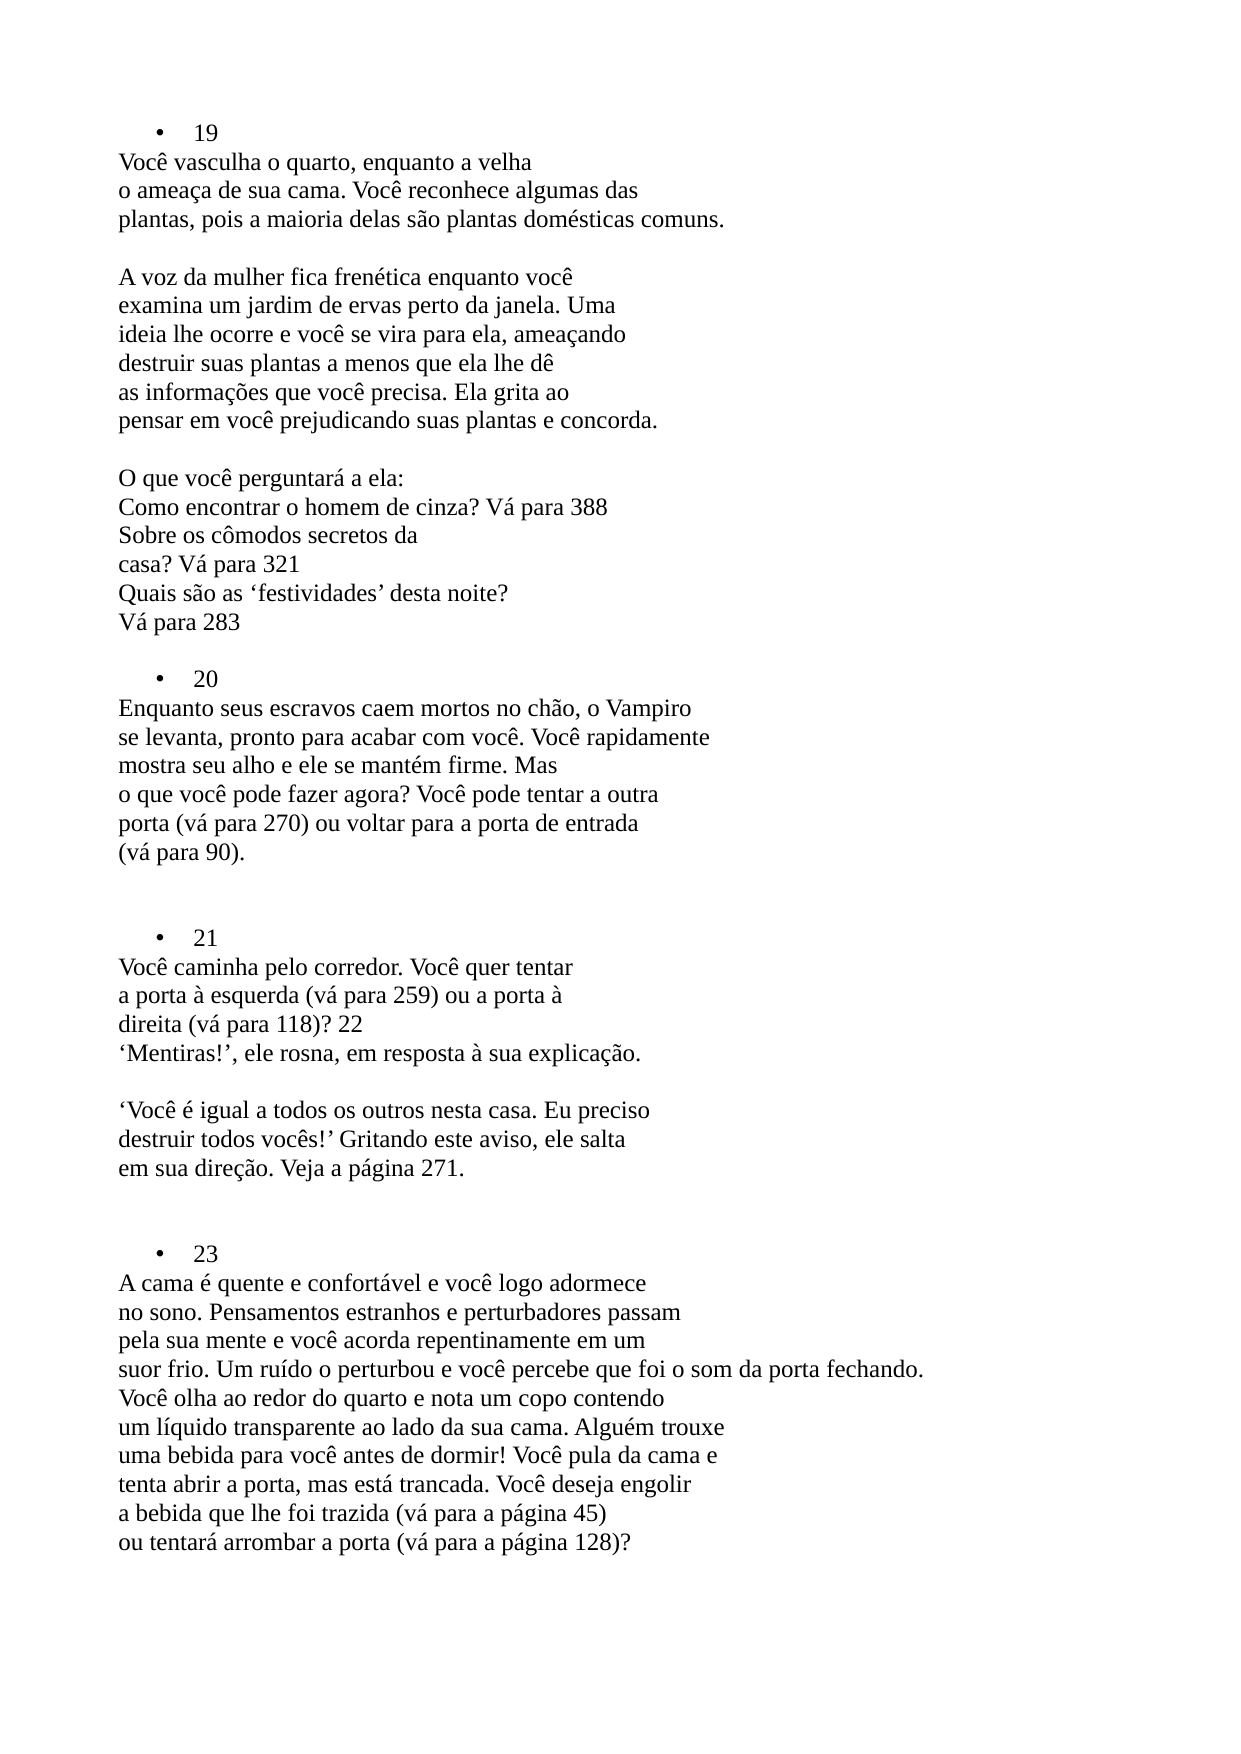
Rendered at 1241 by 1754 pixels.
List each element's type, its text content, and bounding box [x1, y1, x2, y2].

text Você vasculha o quarto, enquanto a velha o ameaça de sua cama. Você reconhece algumas das plantas, pois a maioria delas são plantas domésticas comuns. A voz da mulher fica frenética enquanto você examina um jardim de ervas perto da janela. Uma ideia lhe ocorre e você se vira para ela, ameaçando destruir suas plantas a menos que ela lhe dê as informações que você precisa. Ela grita ao pensar em você prejudicando suas plantas e concorda. O que você perguntará a ela: Como encontrar o homem de cinza? Vá para 388 Sobre os cômodos secretos da casa? Vá para 321 Quais são as ‘festividades’ desta noite? Vá para 283 [118, 147, 1122, 636]
text A cama é quente e confortável e você logo adormece no sono. Pensamentos estranhos e perturbadores passam pela sua mente e você acorda repentinamente em um suor frio. Um ruído o perturbou e você percebe que foi o som da porta fechando. Você olha ao redor do quarto e nota um copo contendo um líquido transparente ao lado da sua cama. Alguém trouxe uma bebida para você antes de dormir! Você pula da cama e tenta abrir a porta, mas está trancada. Você deseja engolir a bebida que lhe foi trazida (vá para a página 45) ou tentará arrombar a porta (vá para a página 128)? [118, 1268, 1122, 1556]
list 19 [156, 118, 1122, 147]
text Você caminha pelo corredor. Você quer tentar a porta à esquerda (vá para 259) ou a porta à direita (vá para 118)? 22 ‘Mentiras!’, ele rosna, em resposta à sua explicação. ‘Você é igual a todos os outros nesta casa. Eu preciso destruir todos vocês!’ Gritando este aviso, ele salta em sua direção. Veja a página 271. [118, 952, 1122, 1182]
list 23 [156, 1239, 1122, 1268]
list 20 [156, 664, 1122, 693]
text Enquanto seus escravos caem mortos no chão, o Vampiro se levanta, pronto para acabar com você. Você rapidamente mostra seu alho e ele se mantém firme. Mas o que você pode fazer agora? Você pode tentar a outra porta (vá para 270) ou voltar para a porta de entrada (vá para 90). [118, 693, 1122, 866]
list 21 [156, 923, 1122, 952]
